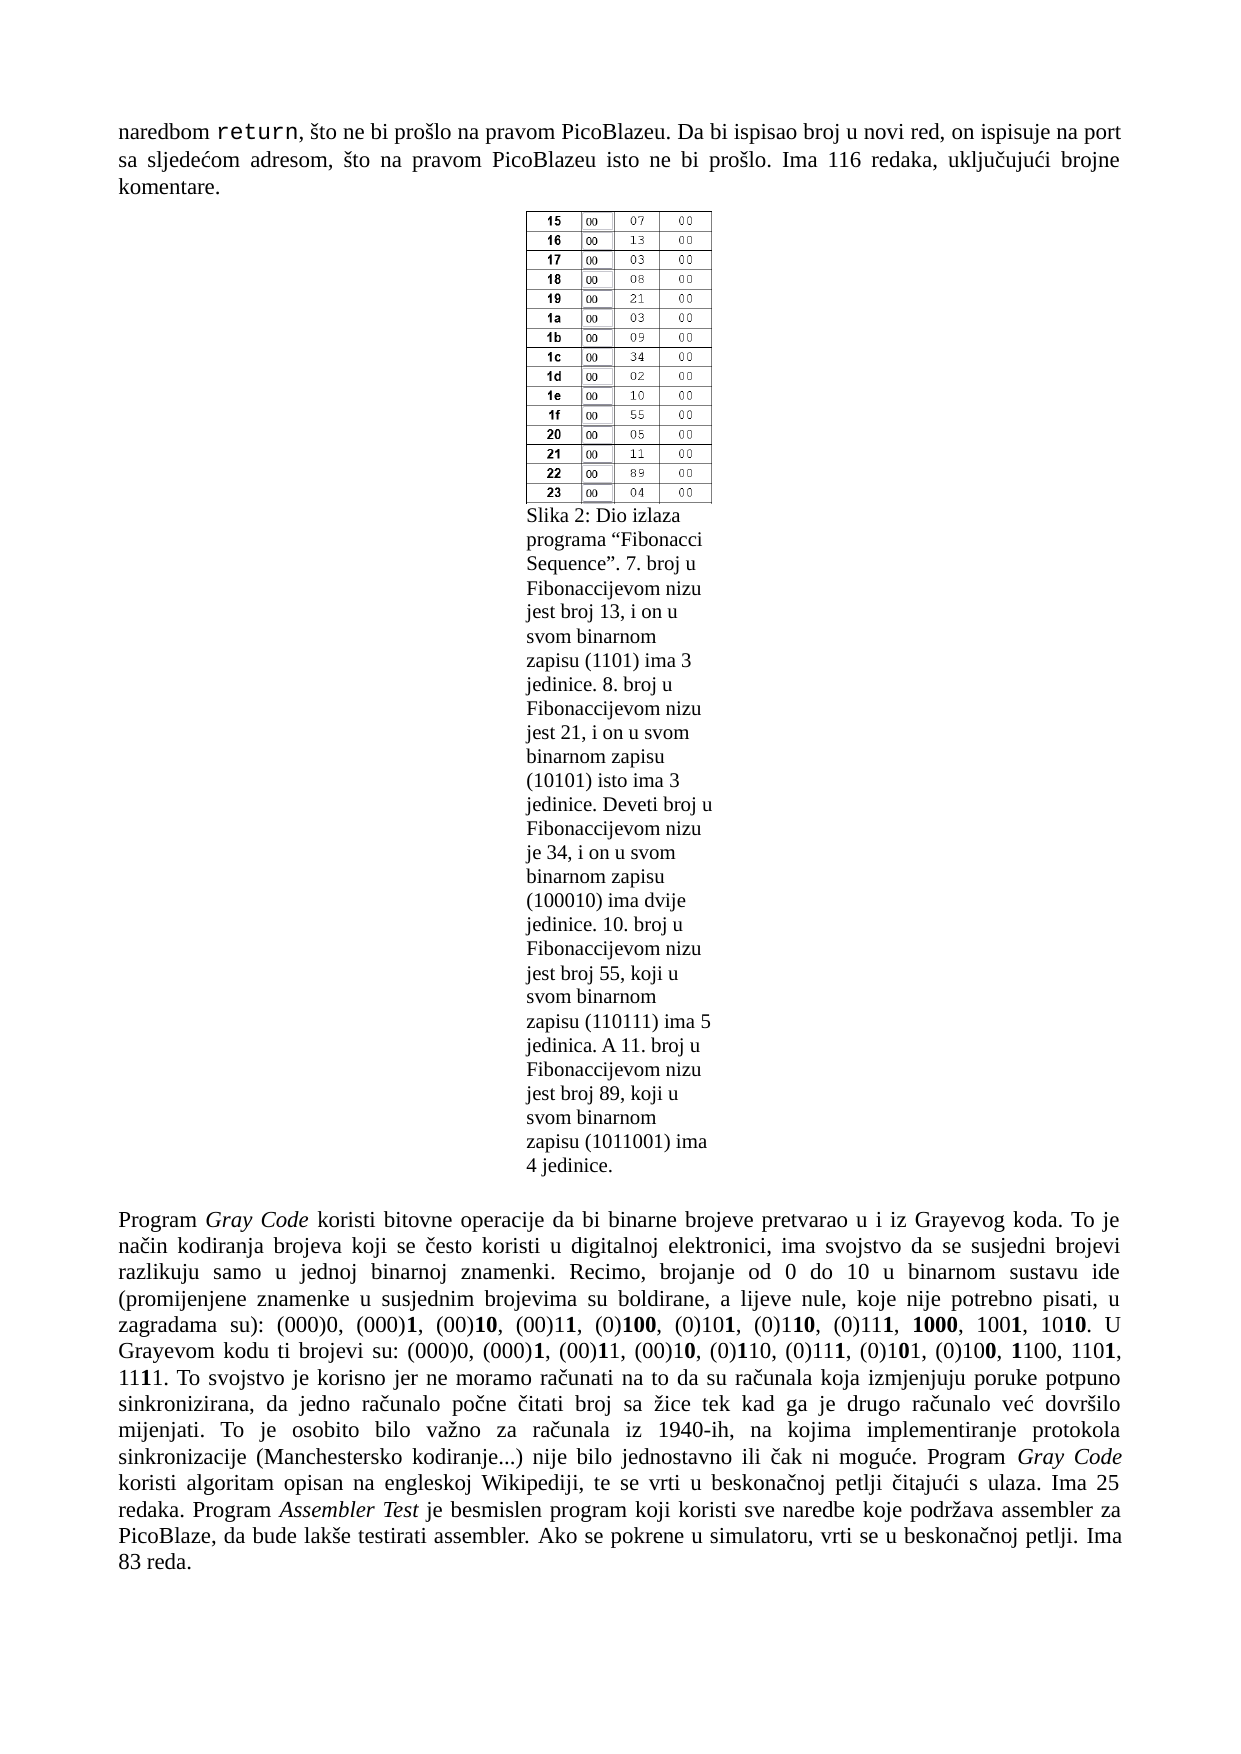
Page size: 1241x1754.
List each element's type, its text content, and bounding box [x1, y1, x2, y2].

text Program Gray Code koristi bitovne operacije da bi binarne brojeve pretvarao u i iz Grayevog koda. To je način kodiranja brojeva koji se često koristi u digitalnoj elektronici, ima svojstvo da se susjedni brojevi razlikuju samo u jednoj binarnoj znamenki. Recimo, brojanje od 0 do 10 u binarnom sustavu ide (promijenjene znamenke u susjednim brojevima su boldirane, a lijeve nule, koje nije potrebno pisati, u zagradama su): (000)0, (000)1, (00)10, (00)11, (0)100, (0)101, (0)110, (0)111, 1000, 1001, 1010. U Grayevom kodu ti brojevi su: (000)0, (000)1, (00)11, (00)10, (0)110, (0)111, (0)101, (0)100, 1100, 1101, 1111. To svojstvo je korisno jer ne moramo računati na to da su računala koja izmjenjuju poruke potpuno sinkronizirana, da jedno računalo počne čitati broj sa žice tek kad ga je drugo računalo već dovršilo mijenjati. To je osobito bilo važno za računala iz 1940-ih, na kojima implementiranje protokola sinkronizacije (Manchestersko kodiranje...) nije bilo jednostavno ili čak ni moguće. Program Gray Code koristi algoritam opisan na engleskoj Wikipediji, te se vrti u beskonačnoj petlji čitajući s ulaza. Ima 25 redaka. Program Assembler Test je besmislen program koji koristi sve naredbe koje podržava assembler za PicoBlaze, da bude lakše testirati assembler. Ako se pokrene u simulatoru, vrti se u beskonačnoj petlji. Ima 83 reda. [118, 1206, 1122, 1575]
picture [526, 211, 715, 504]
text Slika 2: Dio izlaza programa “Fibonacci Sequence”. 7. broj u Fibonaccijevom nizu jest broj 13, i on u svom binarnom zapisu (1101) ima 3 jedinice. 8. broj u Fibonaccijevom nizu jest 21, i on u svom binarnom zapisu (10101) isto ima 3 jedinice. Deveti broj u Fibonaccijevom nizu je 34, i on u svom binarnom zapisu (100010) ima dvije jedinice. 10. broj u Fibonaccijevom nizu jest broj 55, koji u svom binarnom zapisu (110111) ima 5 jedinica. A 11. broj u Fibonaccijevom nizu jest broj 89, koji u svom binarnom zapisu (1011001) ima 4 jedinice. [526, 504, 714, 1177]
text naredbom return, što ne bi prošlo na pravom PicoBlazeu. Da bi ispisao broj u novi red, on ispisuje na port sa sljedećom adresom, što na pravom PicoBlazeu isto ne bi prošlo. Ima 116 redaka, uključujući brojne komentare. [118, 118, 1122, 199]
